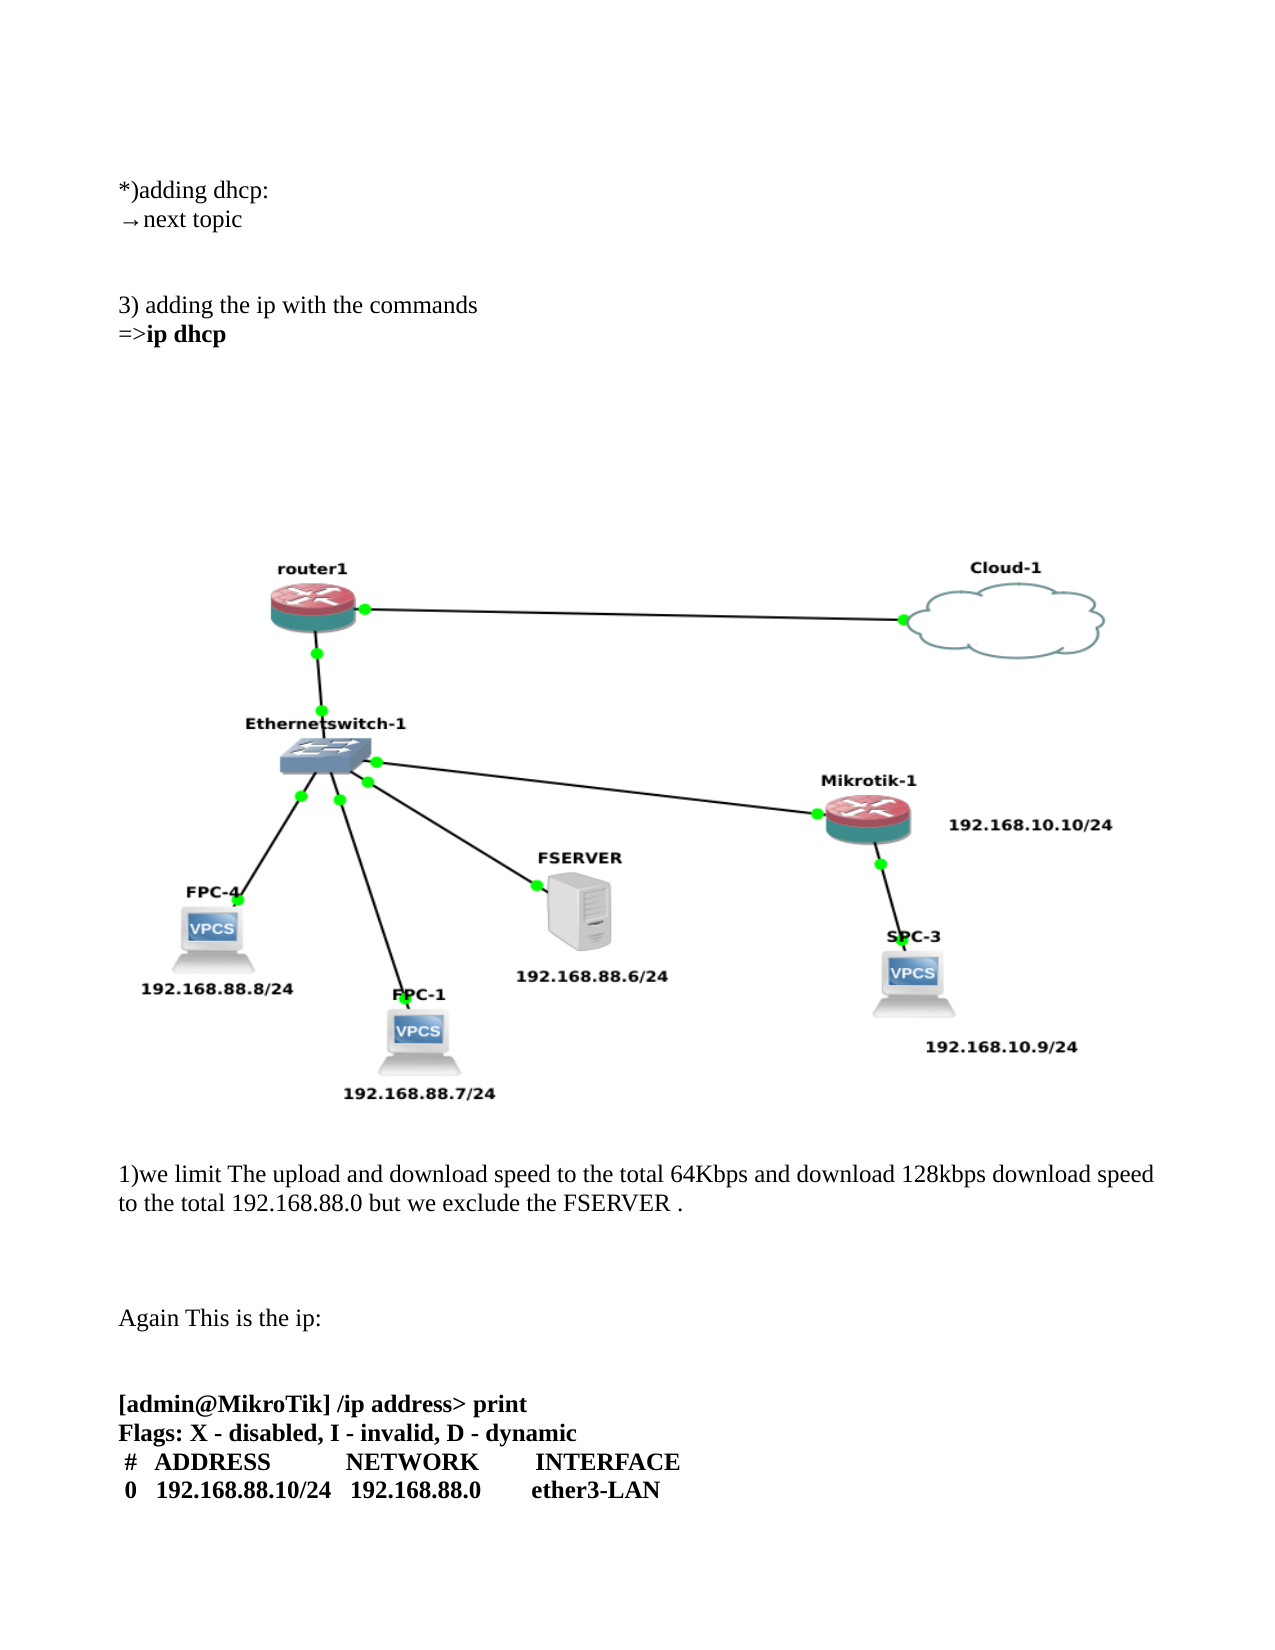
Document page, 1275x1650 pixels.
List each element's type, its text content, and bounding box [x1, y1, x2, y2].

text *)adding dhcp: [118, 176, 1157, 204]
text Flags: X - disabled, I - invalid, D - dynamic [118, 1418, 1157, 1447]
text [admin@MikroTik] /ip address> print [118, 1389, 1157, 1418]
picture [111, 531, 1150, 1131]
text 1)we limit The upload and download speed to the total 64Kbps and download 128kbps download speed to the total 192.168.88.0 but we exclude the FSERVER . [118, 1159, 1157, 1217]
text =>ip dhcp [118, 319, 1157, 348]
text 3) adding the ip with the commands [118, 291, 1157, 319]
text Again This is the ip: [118, 1303, 1157, 1332]
text →next topic [118, 204, 1157, 233]
text 0 192.168.88.10/24 192.168.88.0 ether3-LAN [118, 1476, 1157, 1504]
text # ADDRESS NETWORK INTERFACE [118, 1447, 1157, 1476]
